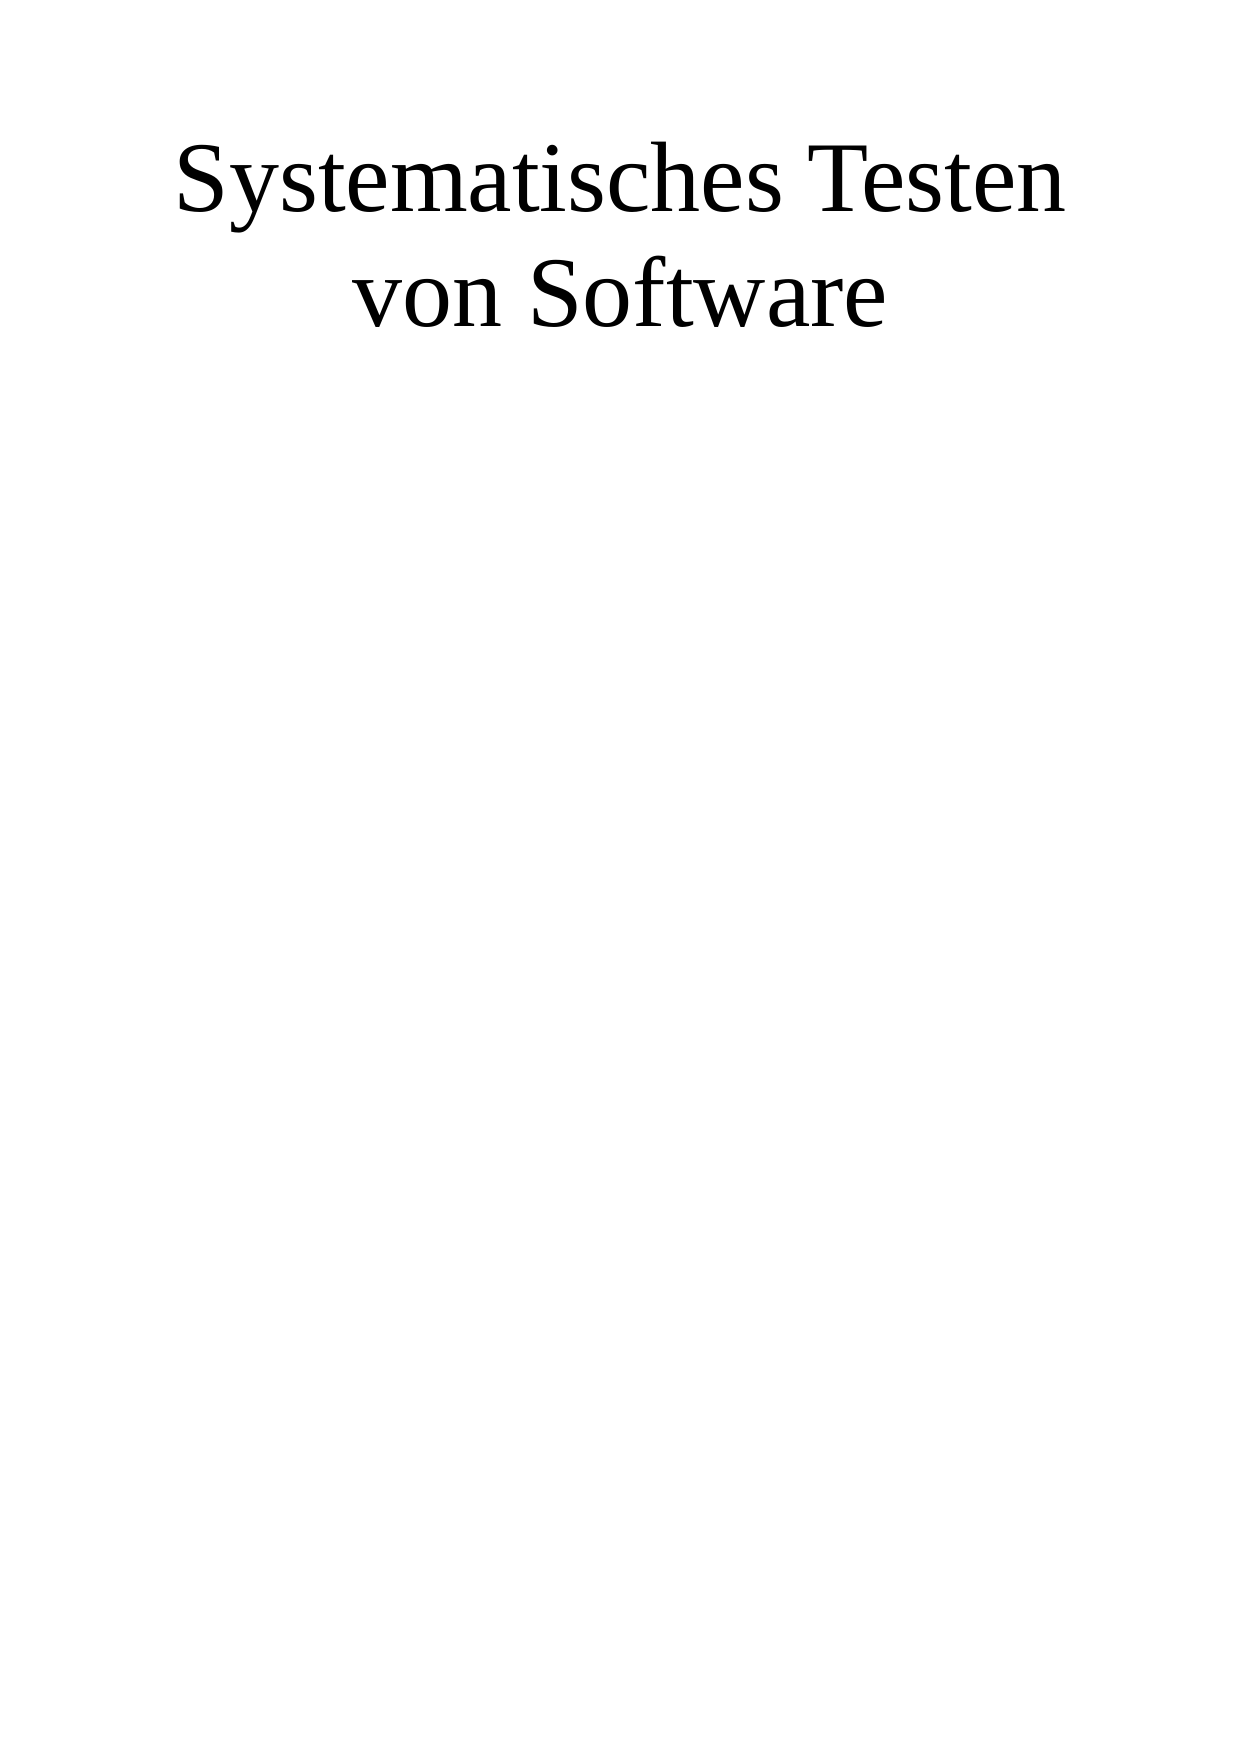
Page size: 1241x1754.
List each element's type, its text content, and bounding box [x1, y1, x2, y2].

text Systematisches Testen von Software [118, 118, 1122, 348]
